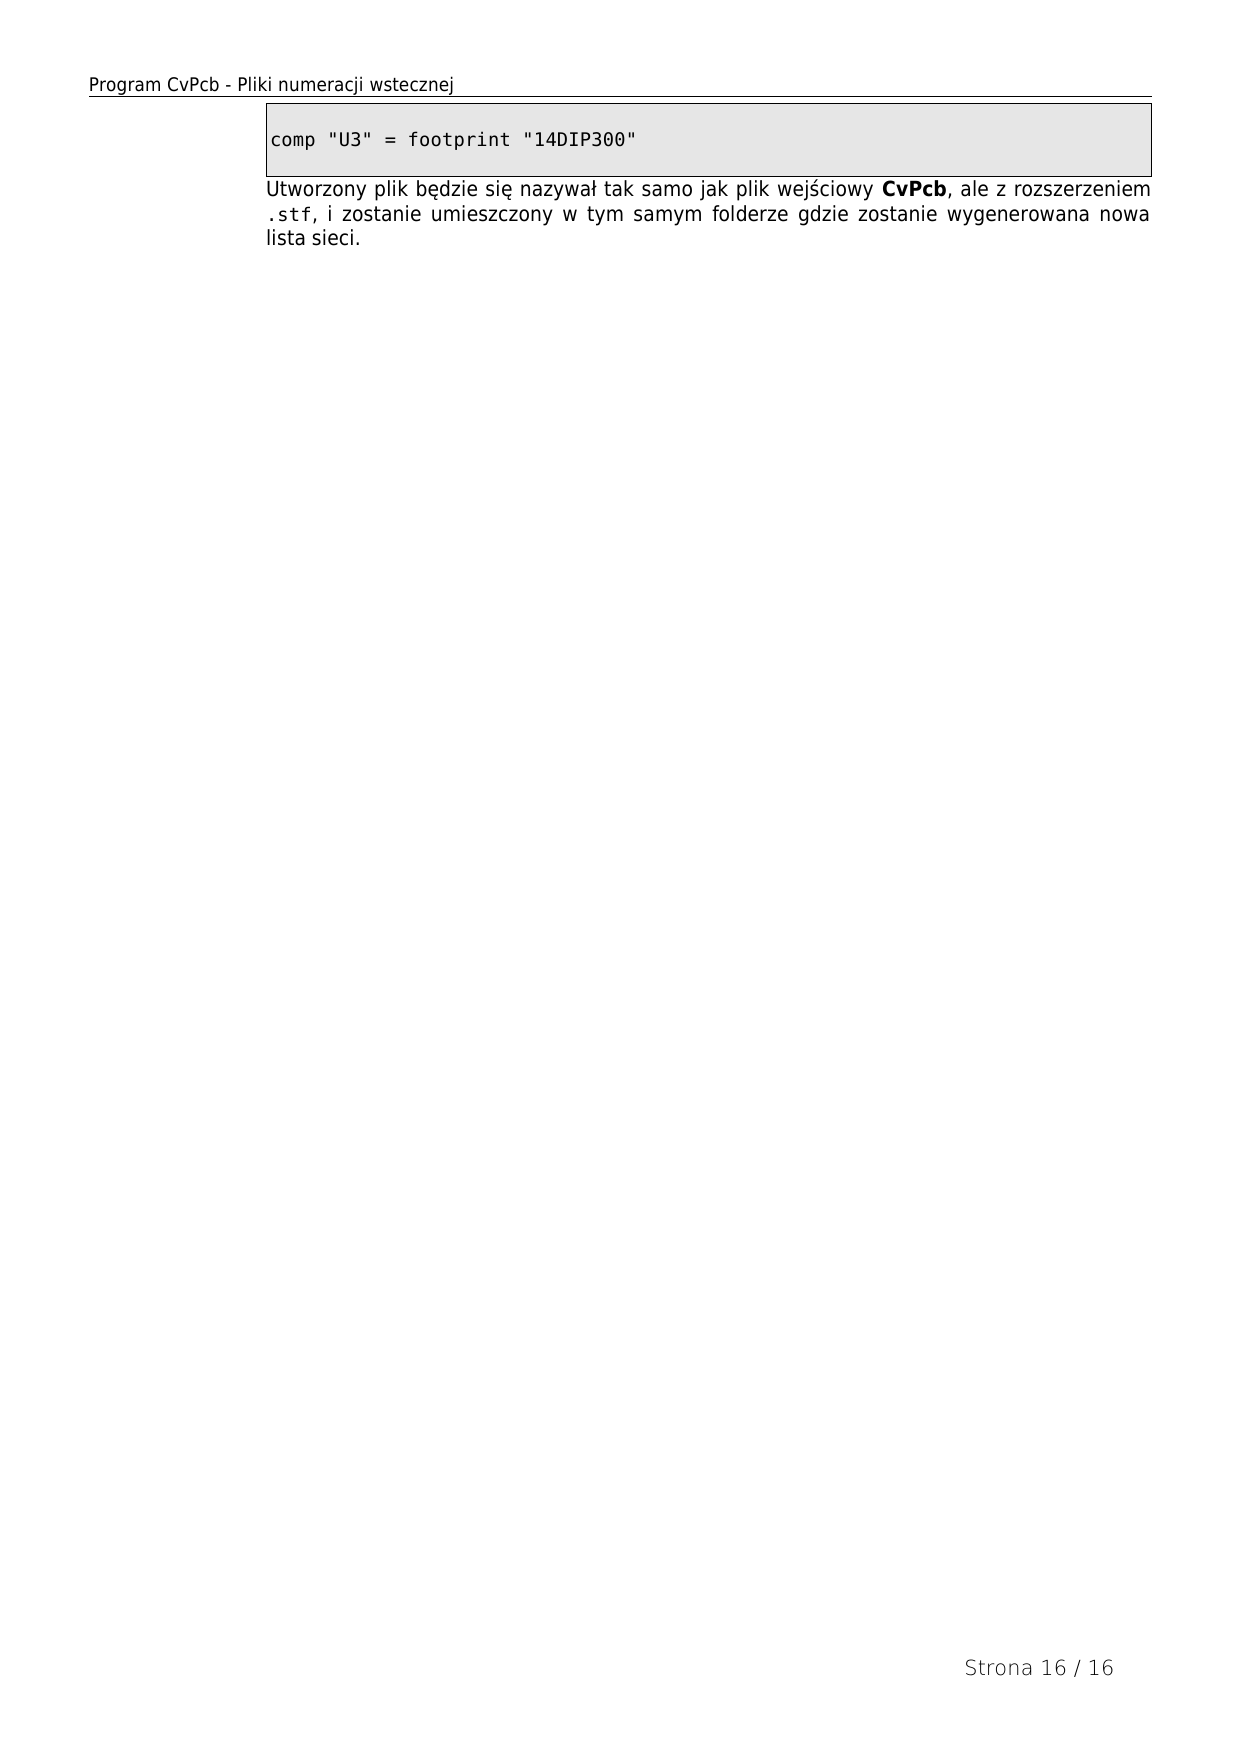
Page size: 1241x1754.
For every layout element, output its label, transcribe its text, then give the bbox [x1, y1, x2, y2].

text comp "U3" = footprint "14DIP300" [267, 125, 1151, 147]
text Utworzony plik będzie się nazywał tak samo jak plik wejściowy CvPcb, ale z rozszerzeniem .stf, i zostanie umieszczony w tym samym folderze gdzie zostanie wygenerowana nowa lista sieci. [266, 177, 1152, 251]
